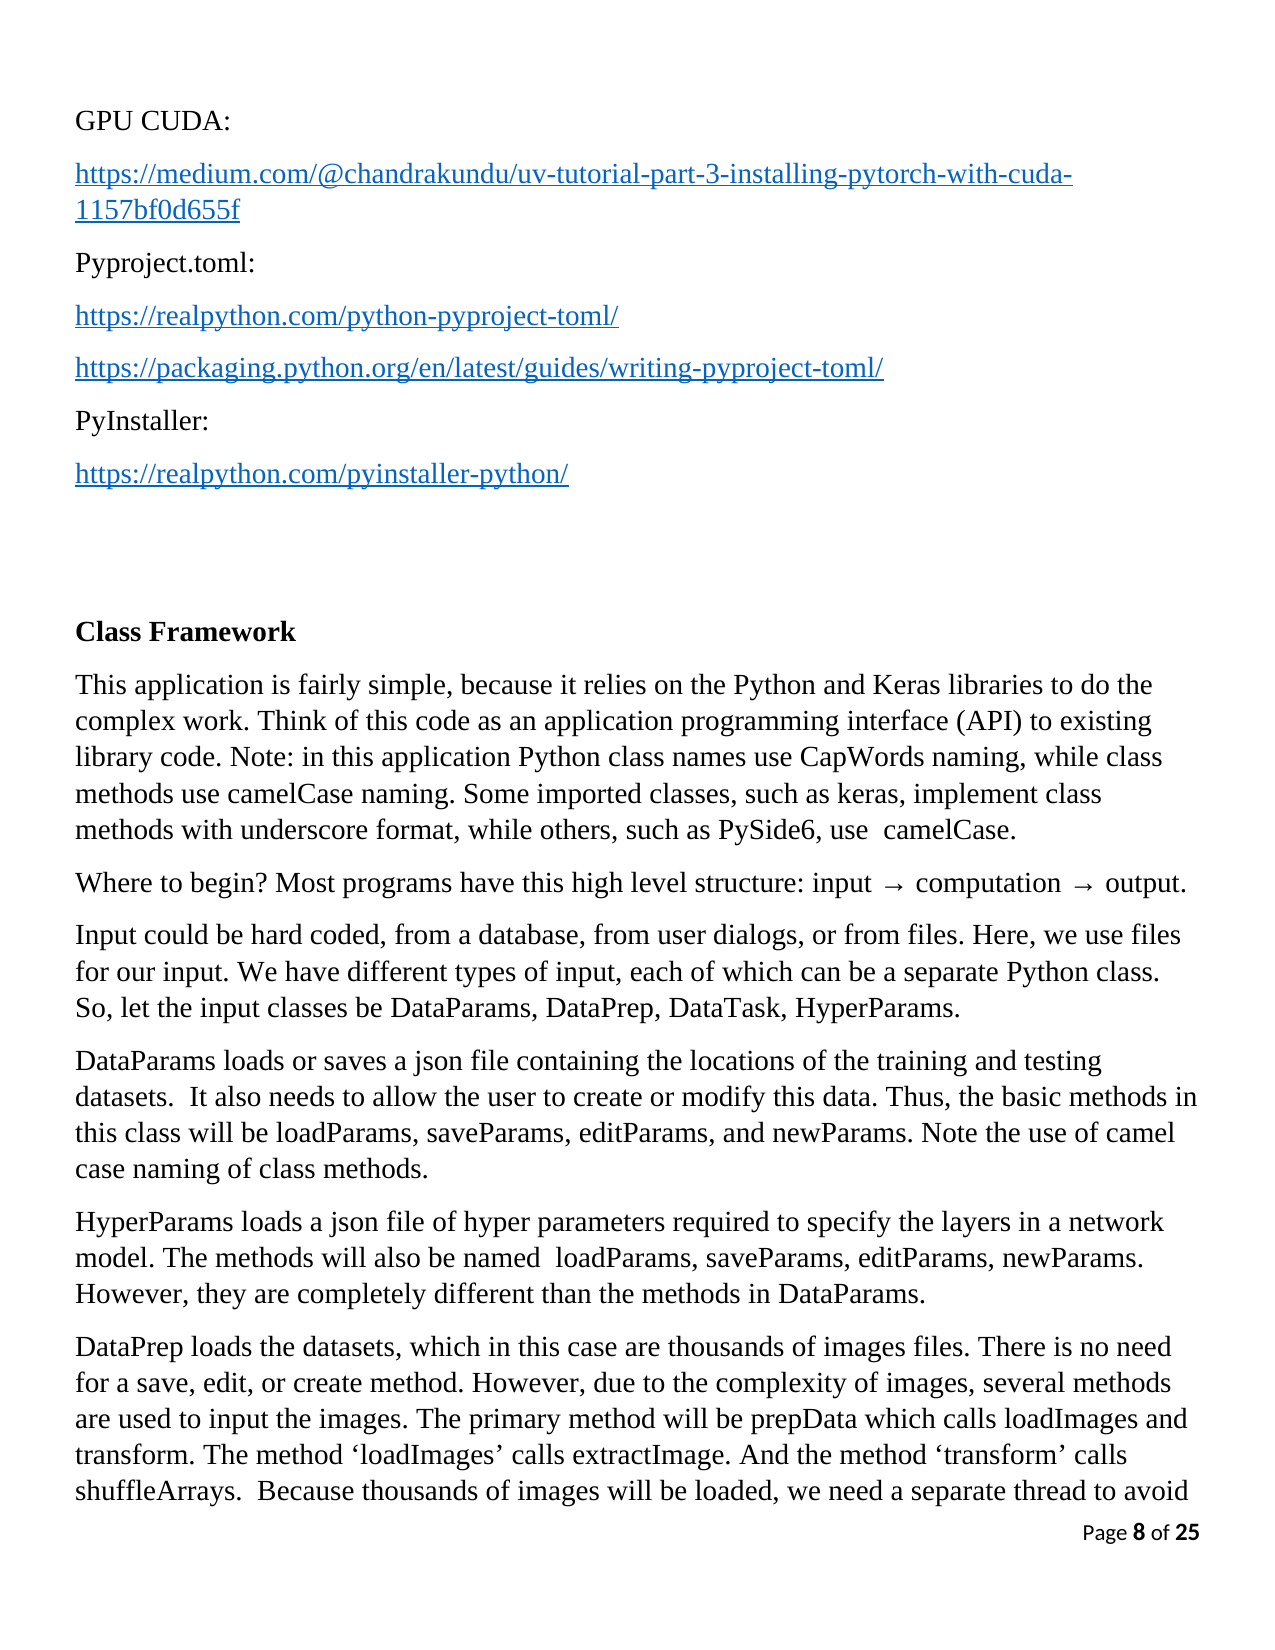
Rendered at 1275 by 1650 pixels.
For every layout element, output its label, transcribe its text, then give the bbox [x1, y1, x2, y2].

text https://realpython.com/pyinstaller-python/ [75, 456, 1200, 489]
text https://realpython.com/python-pyproject-toml/ [75, 298, 1200, 331]
text HyperParams loads a json file of hyper parameters required to specify the layers in a network model. The methods will also be named loadParams, saveParams, editParams, newParams. However, they are completely different than the methods in DataParams. [75, 1204, 1200, 1310]
text https://packaging.python.org/en/latest/guides/writing-pyproject-toml/ [75, 350, 1200, 384]
text https://medium.com/@chandrakundu/uv-tutorial-part-3-installing-pytorch-with-cuda-1157bf0d655f [75, 156, 1200, 226]
text DataParams loads or saves a json file containing the locations of the training and testing datasets. It also needs to allow the user to create or modify this data. Thus, the basic methods in this class will be loadParams, saveParams, editParams, and newParams. Note the use of camel case naming of class methods. [75, 1043, 1200, 1184]
text Input could be hard coded, from a database, from user dialogs, or from files. Here, we use files for our input. We have different types of input, each of which can be a separate Python class. So, let the input classes be DataParams, DataPrep, DataTask, HyperParams. [75, 917, 1200, 1023]
text This application is fairly simple, because it relies on the Python and Keras libraries to do the complex work. Think of this code as an application programming interface (API) to existing library code. Note: in this application Python class names use CapWords naming, while class methods use camelCase naming. Some imported classes, such as keras, implement class methods with underscore format, while others, such as PySide6, use camelCase. [75, 667, 1200, 845]
text Pyproject.toml: [75, 245, 1200, 278]
text PyInstaller: [75, 403, 1200, 437]
text Where to begin? Most programs have this high level structure: input → computation → output. [75, 865, 1200, 898]
text GPU CUDA: [75, 103, 1200, 137]
text DataPrep loads the datasets, which in this case are thousands of images files. There is no need for a save, edit, or create method. However, due to the complexity of images, several methods are used to input the images. The primary method will be prepData which calls loadImages and transform. The method ‘loadImages’ calls extractImage. And the method ‘transform’ calls shuffleArrays. Because thousands of images will be loaded, we need a separate thread to avoid [75, 1329, 1200, 1507]
text Class Framework [75, 614, 1200, 648]
